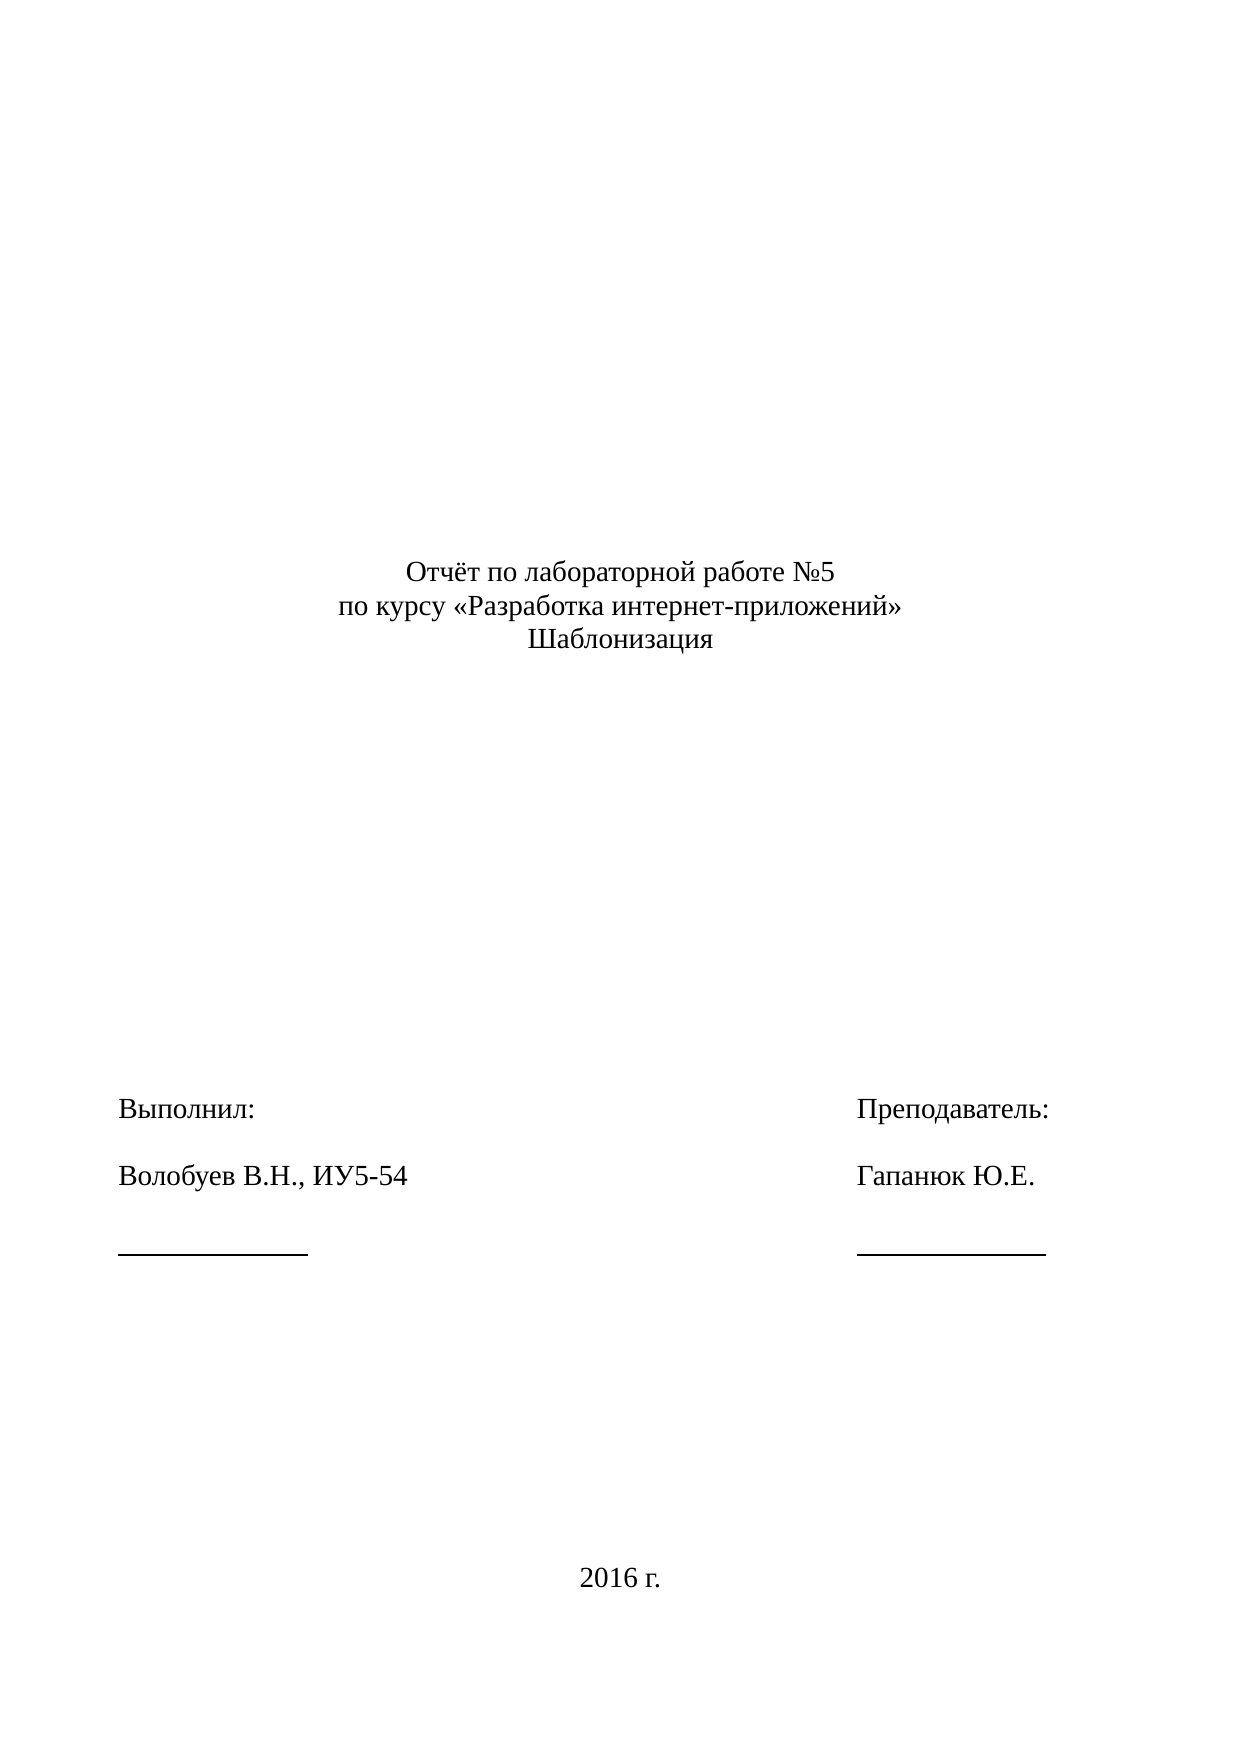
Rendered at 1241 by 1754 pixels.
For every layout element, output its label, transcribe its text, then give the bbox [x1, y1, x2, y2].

text 2016 г. [118, 1560, 1122, 1594]
text Отчёт по лабораторной работе №5 [118, 554, 1122, 588]
text Волобуев В.Н., ИУ5-54 Гапанюк Ю.Е. [118, 1158, 1122, 1191]
text Шаблонизация [118, 621, 1122, 655]
text Выполнил: Преподаватель: [118, 1091, 1122, 1124]
text по курсу «Разработка интернет-приложений» [118, 588, 1122, 621]
